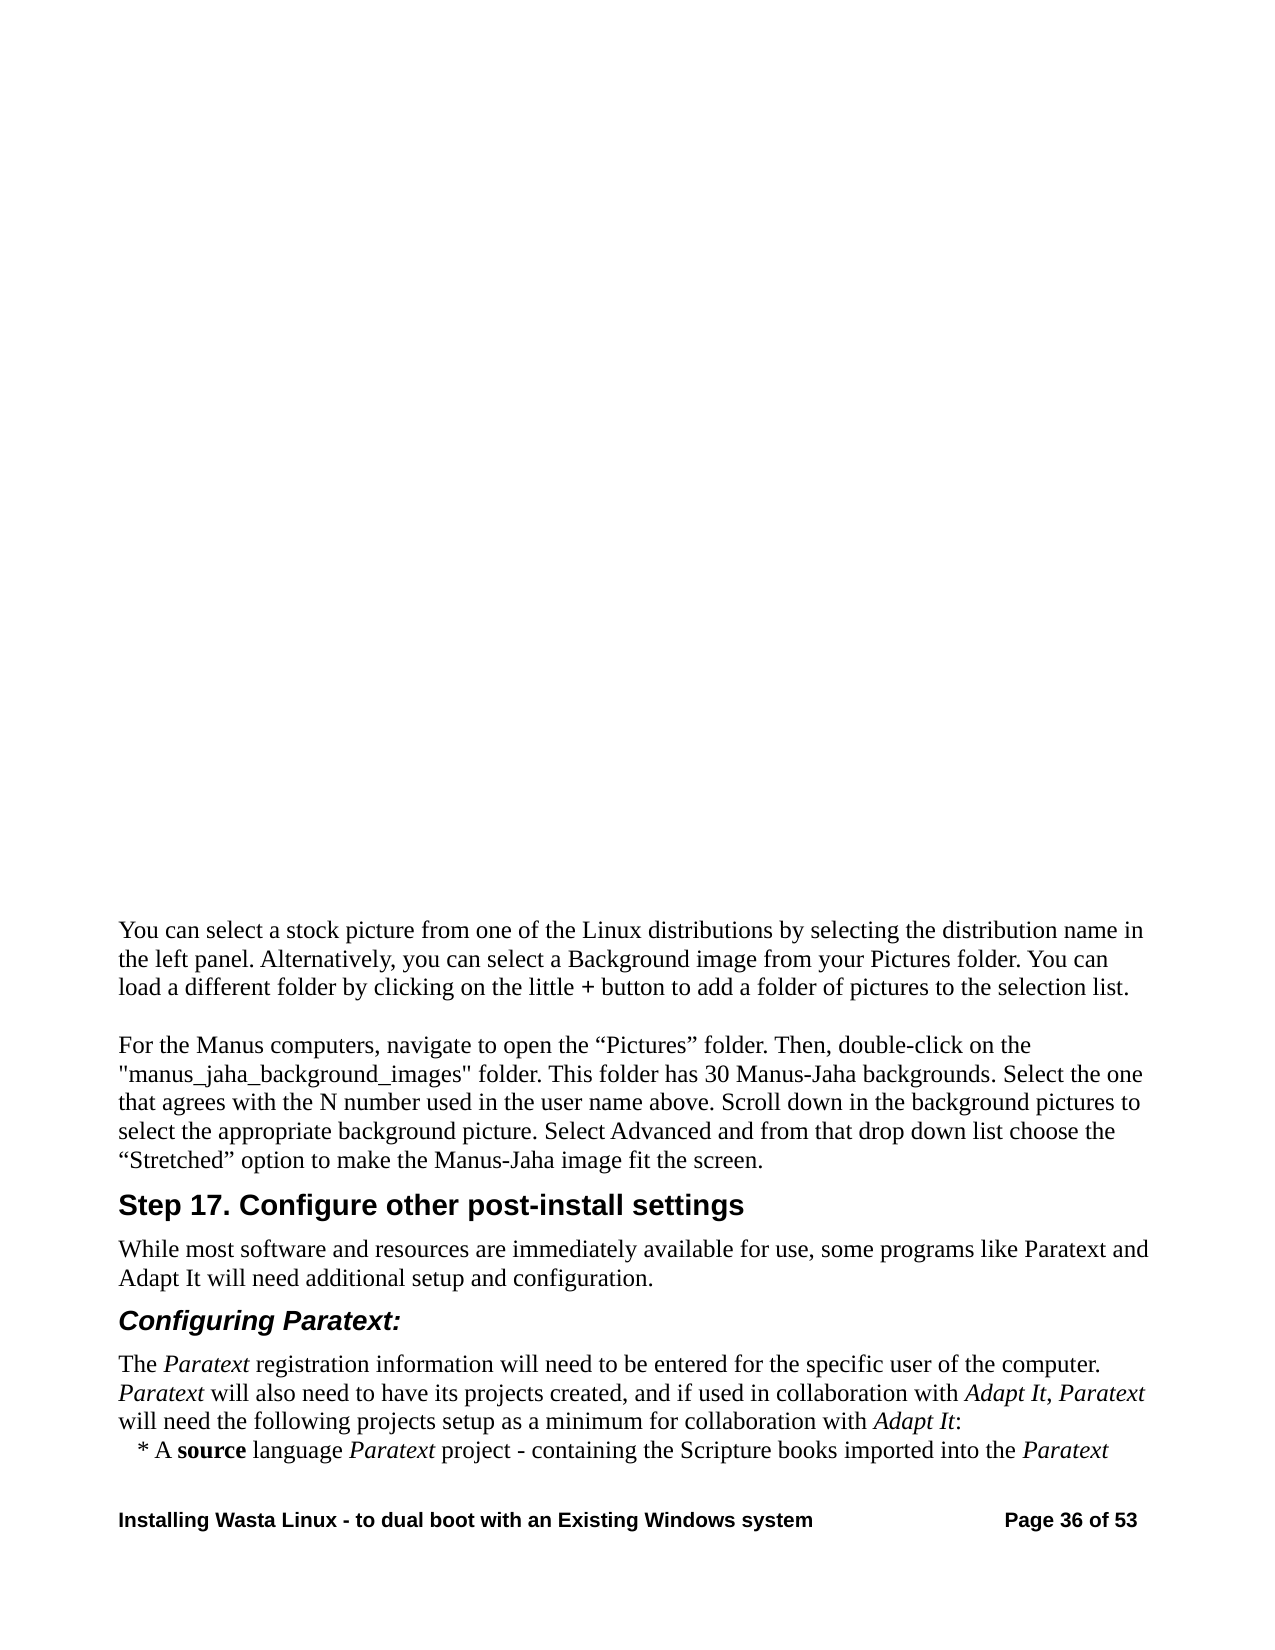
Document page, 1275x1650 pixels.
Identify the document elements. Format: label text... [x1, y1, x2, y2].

text The Paratext registration information will need to be entered for the specific user of the computer. Paratext will also need to have its projects created, and if used in collaboration with Adapt It, Paratext will need the following projects setup as a minimum for collaboration with Adapt It: [118, 1349, 1157, 1435]
subtitle Step 17. Configure other post-install settings [118, 1188, 1157, 1222]
text For the Manus computers, navigate to open the “Pictures” folder. Then, double-click on the "manus_jaha_background_images" folder. This folder has 30 Manus-Jaha backgrounds. Select the one that agrees with the N number used in the user name above. Scroll down in the background pictures to select the appropriate background picture. Select Advanced and from that drop down list choose the “Stretched” option to make the Manus-Jaha image fit the screen. [118, 1030, 1157, 1174]
text You can select a stock picture from one of the Linux distributions by selecting the distribution name in the left panel. Alternatively, you can select a Background image from your Pictures folder. You can load a different folder by clicking on the little + button to add a folder of pictures to the selection list. [118, 915, 1157, 1001]
text * A source language Paratext project - containing the Scripture books imported into the Paratext [118, 1435, 1157, 1464]
subtitle Configuring Paratext: [118, 1304, 1157, 1336]
text While most software and resources are immediately available for use, some programs like Paratext and Adapt It will need additional setup and configuration. [118, 1234, 1157, 1292]
